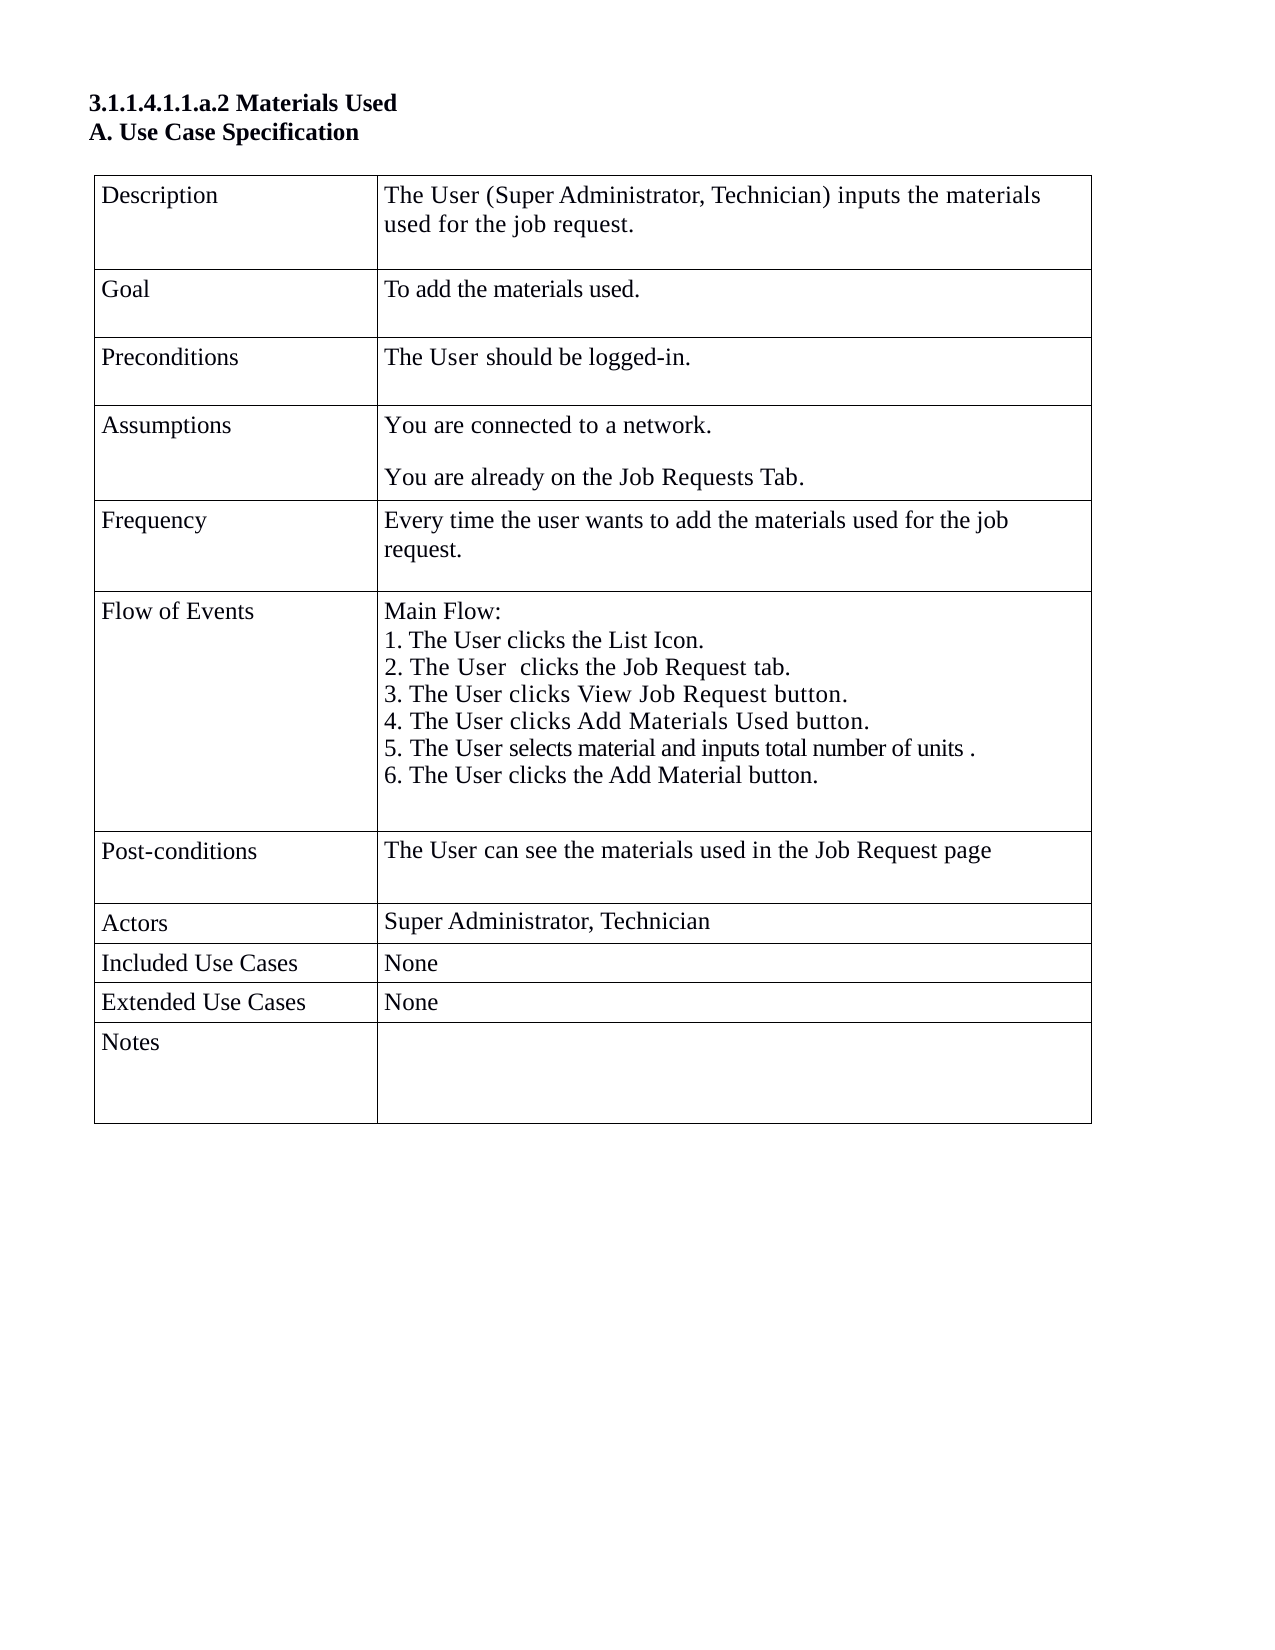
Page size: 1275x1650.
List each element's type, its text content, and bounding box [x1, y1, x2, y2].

table_header The User (Super Administrator, Technician) inputs the materials used for the job request. [378, 176, 1091, 269]
table_cell Super Administrator, Technician [378, 904, 1091, 942]
table_cell Included Use Cases [95, 944, 377, 982]
table_cell Main Flow: 1. The User clicks the List Icon. 2. The User clicks the Job Request tab. 3. The User clicks View Job Request button. 4. The User clicks Add Materials Used button. 5. The User selects material and inputs total number of units . 6. The User clicks the Add Material button. [378, 592, 1091, 831]
table_header Description [95, 176, 377, 269]
table_cell To add the materials used. [378, 270, 1091, 337]
table_cell You are connected to a network. You are already on the Job Requests Tab. [378, 406, 1091, 500]
table_cell Notes [95, 1023, 377, 1123]
table_cell None [378, 944, 1091, 982]
table_cell Flow of Events [95, 592, 377, 831]
table_cell Goal [95, 270, 377, 337]
table_cell The User should be logged-in. [378, 338, 1091, 405]
table_cell Every time the user wants to add the materials used for the job request. [378, 501, 1091, 591]
table_cell [378, 1023, 1091, 1123]
table_cell Frequency [95, 501, 377, 591]
table_cell Assumptions [95, 406, 377, 500]
table_cell The User can see the materials used in the Job Request page [378, 832, 1091, 903]
table_cell Actors [95, 904, 377, 942]
table_cell Extended Use Cases [95, 983, 377, 1022]
table_cell None [378, 983, 1091, 1022]
table_cell Post-conditions [95, 832, 377, 903]
text A. Use Case Specification [88, 117, 1186, 146]
table_cell Preconditions [95, 338, 377, 405]
text 3.1.1.4.1.1.a.2 Materials Used [88, 88, 1186, 117]
